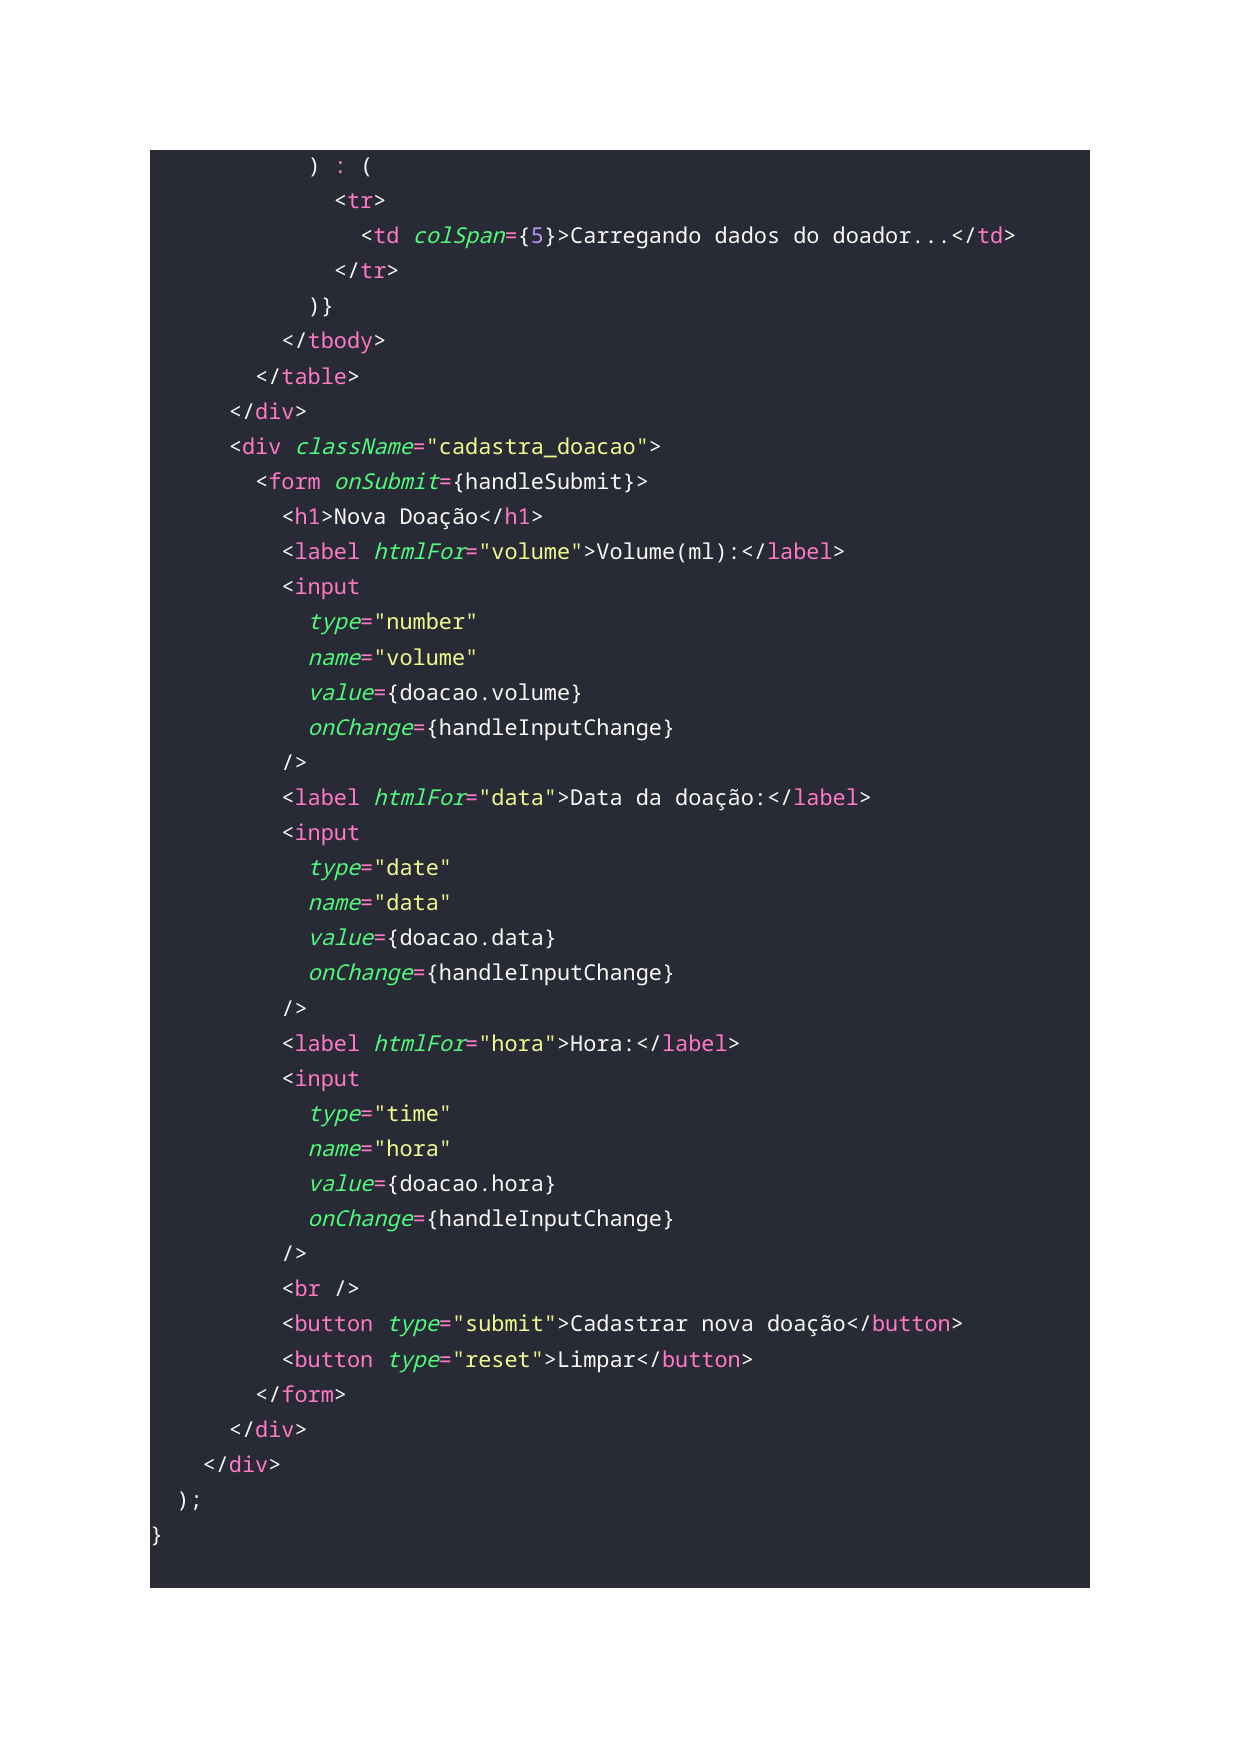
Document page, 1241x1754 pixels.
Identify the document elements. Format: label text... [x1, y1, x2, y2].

text <br /> [150, 1273, 1090, 1303]
text type="time" [150, 1098, 1090, 1128]
text <tr> [150, 185, 1090, 215]
text <label htmlFor="volume">Volume(ml):</label> [150, 536, 1090, 566]
text value={doacao.data} [150, 922, 1090, 952]
text ); [150, 1484, 1090, 1514]
text value={doacao.volume} [150, 677, 1090, 706]
text <form onSubmit={handleSubmit}> [150, 466, 1090, 496]
text <div className="cadastra_doacao"> [150, 431, 1090, 461]
text </form> [150, 1379, 1090, 1408]
text /> [150, 1238, 1090, 1268]
text <label htmlFor="data">Data da doação:</label> [150, 782, 1090, 812]
text ) : ( [150, 150, 1090, 180]
text <input [150, 817, 1090, 847]
text name="data" [150, 887, 1090, 917]
text value={doacao.hora} [150, 1168, 1090, 1198]
text )} [150, 290, 1090, 320]
text <input [150, 1063, 1090, 1092]
text /> [150, 992, 1090, 1022]
text onChange={handleInputChange} [150, 1203, 1090, 1233]
text <button type="reset">Limpar</button> [150, 1343, 1090, 1373]
text name="volume" [150, 641, 1090, 671]
text </div> [150, 1449, 1090, 1479]
text </tbody> [150, 326, 1090, 355]
text </div> [150, 1414, 1090, 1443]
text </tr> [150, 255, 1090, 285]
text <h1>Nova Doação</h1> [150, 501, 1090, 531]
text <button type="submit">Cadastrar nova doação</button> [150, 1308, 1090, 1338]
text type="date" [150, 852, 1090, 882]
text <label htmlFor="hora">Hora:</label> [150, 1028, 1090, 1057]
text </table> [150, 361, 1090, 390]
text <input [150, 571, 1090, 601]
text onChange={handleInputChange} [150, 712, 1090, 741]
text /> [150, 747, 1090, 777]
text onChange={handleInputChange} [150, 957, 1090, 987]
text } [150, 1519, 1090, 1549]
text type="number" [150, 606, 1090, 636]
text name="hora" [150, 1133, 1090, 1163]
text <td colSpan={5}>Carregando dados do doador...</td> [150, 220, 1090, 250]
text </div> [150, 396, 1090, 426]
